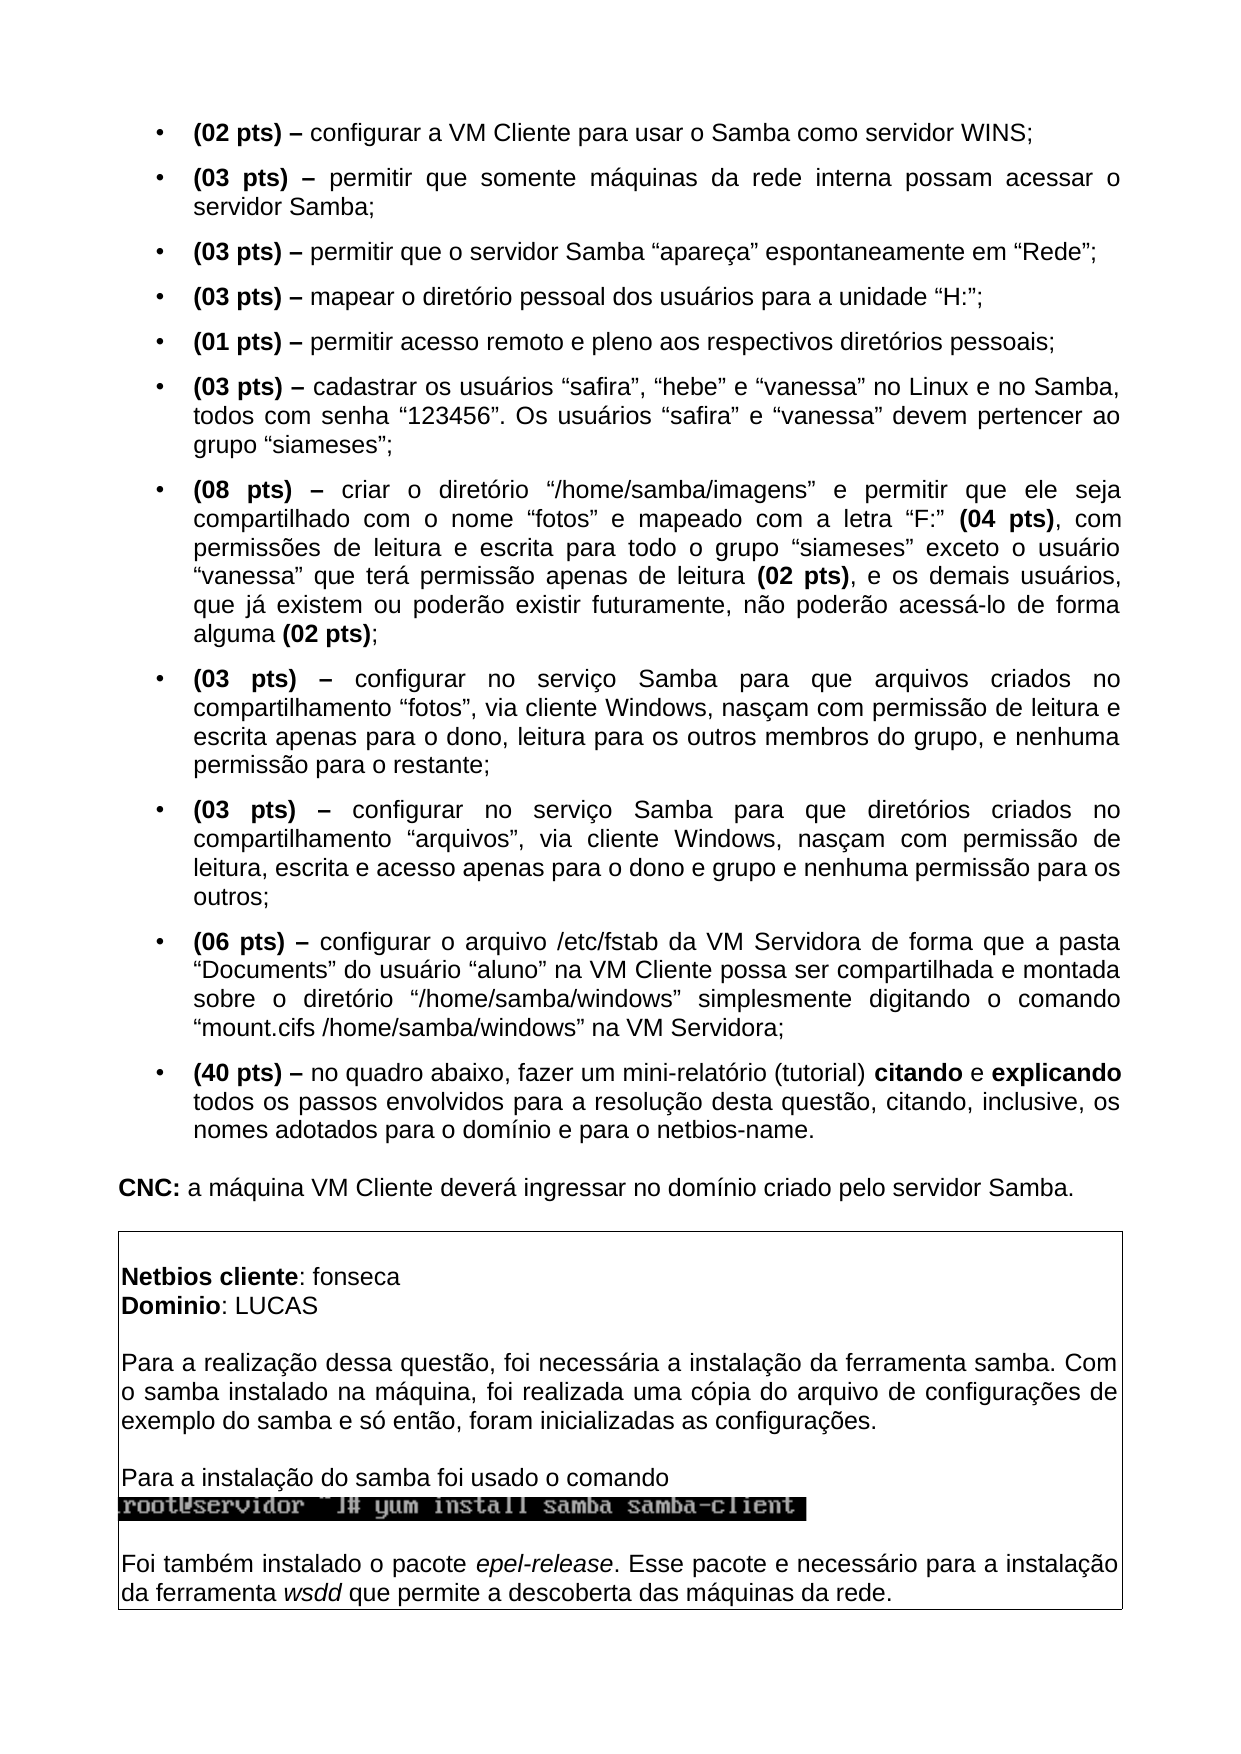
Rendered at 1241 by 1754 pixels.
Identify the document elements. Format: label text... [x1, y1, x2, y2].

text Foi também instalado o pacote epel-release. Esse pacote e necessário para a instalação da ferramenta wsdd que permite a descoberta das máquinas da rede. [119, 1547, 1122, 1609]
text Para a instalação do samba foi usado o comando [119, 1461, 1122, 1492]
list (08 pts) – criar o diretório “/home/samba/imagens” e permitir que ele seja compartilhado com o nome “fotos” e mapeado com a letra “F:” (04 pts), com permissões de leitura e escrita para todo o grupo “siameses” exceto o usuário “vanessa” que terá permissão apenas de leitura (02 pts), e os demais usuários, que já existem ou poderão existir futuramente, não poderão acessá-lo de forma alguma (02 pts); [156, 475, 1122, 648]
list (01 pts) – permitir acesso remoto e pleno aos respectivos diretórios pessoais; [156, 327, 1122, 356]
text Para a realização dessa questão, foi necessária a instalação da ferramenta samba. Com o samba instalado na máquina, foi realizada uma cópia do arquivo de configurações de exemplo do samba e só então, foram inicializadas as configurações. [119, 1346, 1122, 1434]
list (03 pts) – cadastrar os usuários “safira”, “hebe” e “vanessa” no Linux e no Samba, todos com senha “123456”. Os usuários “safira” e “vanessa” devem pertencer ao grupo “siameses”; [156, 372, 1122, 459]
list (03 pts) – permitir que o servidor Samba “apareça” espontaneamente em “Rede”; [156, 237, 1122, 266]
list (03 pts) – configurar no serviço Samba para que arquivos criados no compartilhamento “fotos”, via cliente Windows, nasçam com permissão de leitura e escrita apenas para o dono, leitura para os outros membros do grupo, e nenhuma permissão para o restante; [156, 664, 1122, 779]
text Dominio: LUCAS [119, 1288, 1122, 1319]
list (06 pts) – configurar o arquivo /etc/fstab da VM Servidora de forma que a pasta “Documents” do usuário “aluno” na VM Cliente possa ser compartilhada e montada sobre o diretório “/home/samba/windows” simplesmente digitando o comando “mount.cifs /home/samba/windows” na VM Servidora; [156, 927, 1122, 1042]
text Netbios cliente: fonseca [119, 1259, 1122, 1288]
list (03 pts) – permitir que somente máquinas da rede interna possam acessar o servidor Samba; [156, 163, 1122, 221]
text CNC: a máquina VM Cliente deverá ingressar no domínio criado pelo servidor Samba. [118, 1173, 1122, 1202]
list (03 pts) – configurar no serviço Samba para que diretórios criados no compartilhamento “arquivos”, via cliente Windows, nasçam com permissão de leitura, escrita e acesso apenas para o dono e grupo e nenhuma permissão para os outros; [156, 795, 1122, 910]
list (40 pts) – no quadro abaixo, fazer um mini-relatório (tutorial) citando e explicando todos os passos envolvidos para a resolução desta questão, citando, inclusive, os nomes adotados para o domínio e para o netbios-name. [156, 1058, 1122, 1144]
list (02 pts) – configurar a VM Cliente para usar o Samba como servidor WINS; [156, 118, 1122, 147]
list (03 pts) – mapear o diretório pessoal dos usuários para a unidade “H:”; [156, 282, 1122, 311]
